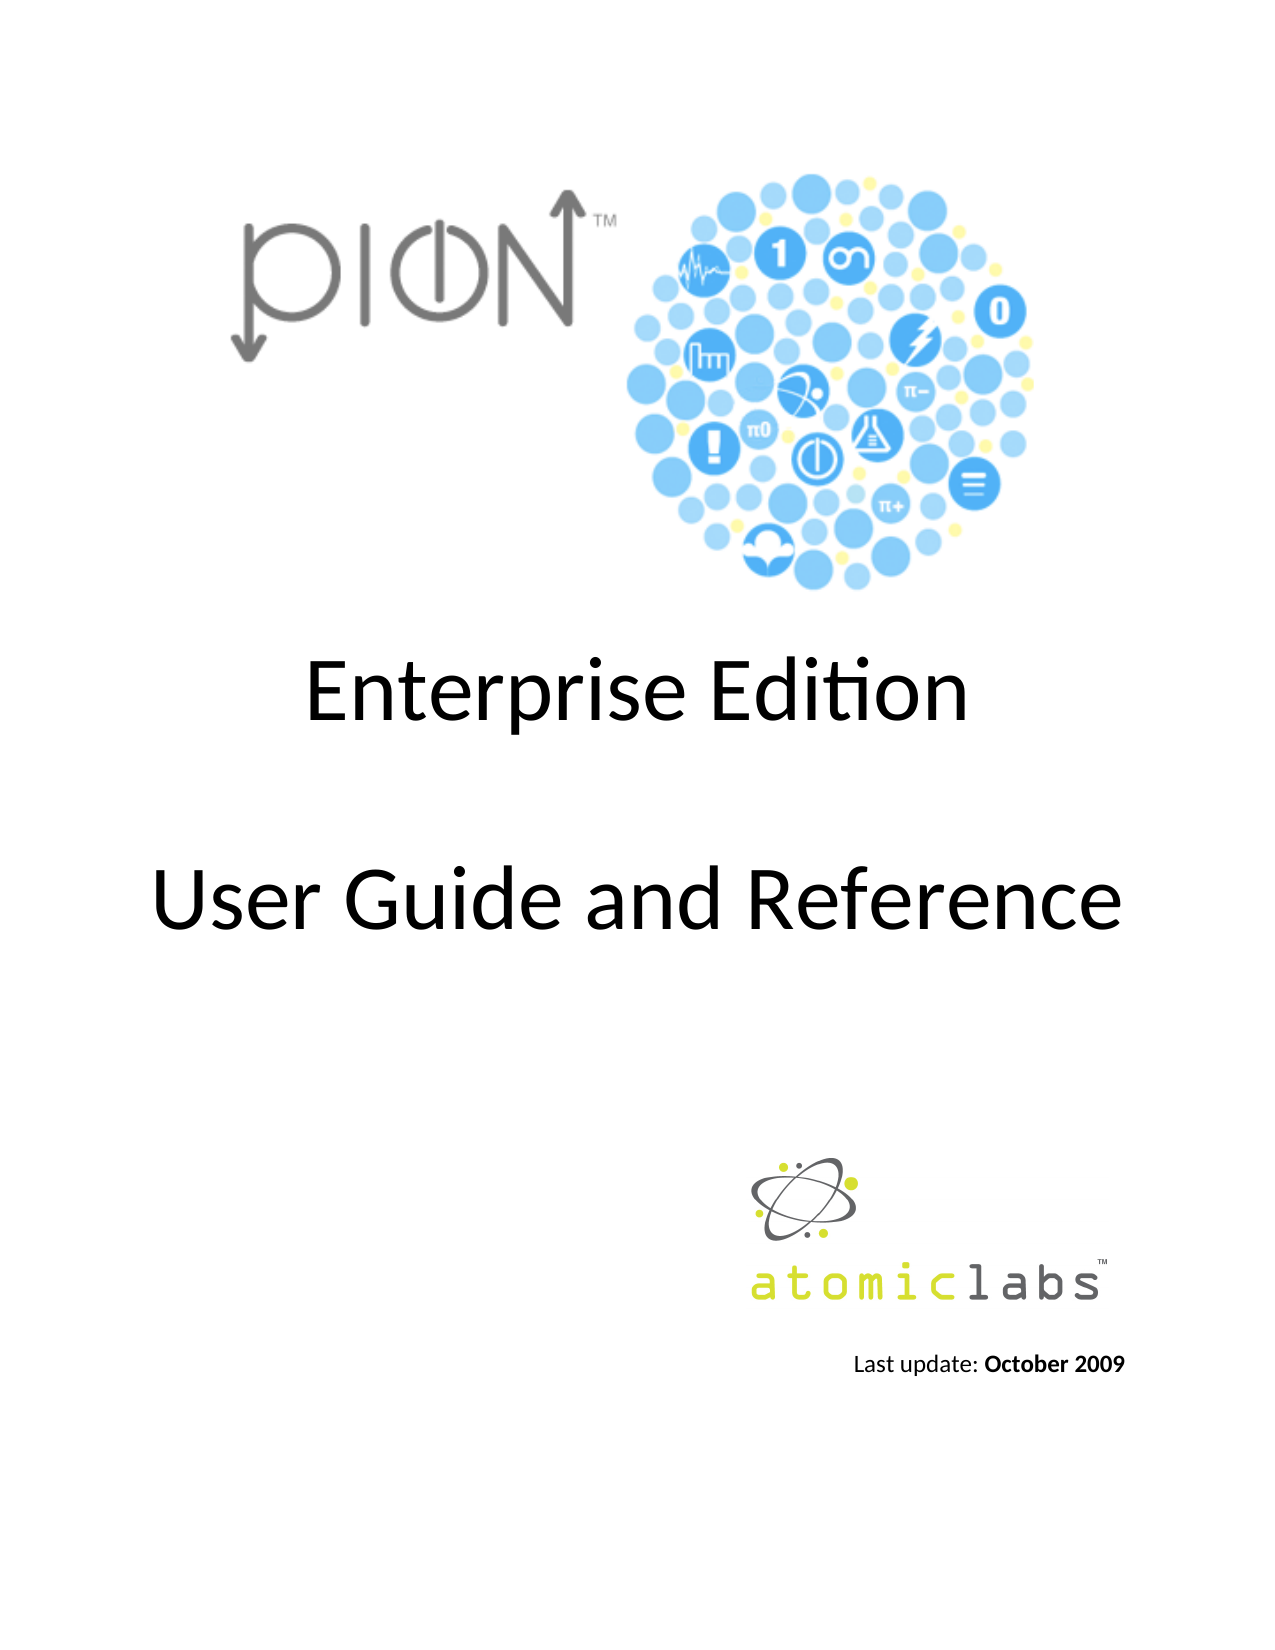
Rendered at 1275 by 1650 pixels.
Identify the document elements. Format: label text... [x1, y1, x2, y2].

picture [746, 1156, 1109, 1309]
text Last update: October 2009 [386, 1348, 1125, 1379]
title Enterprise Edition [150, 631, 1125, 743]
title User Guide and Reference [150, 841, 1125, 953]
picture [196, 171, 1034, 597]
